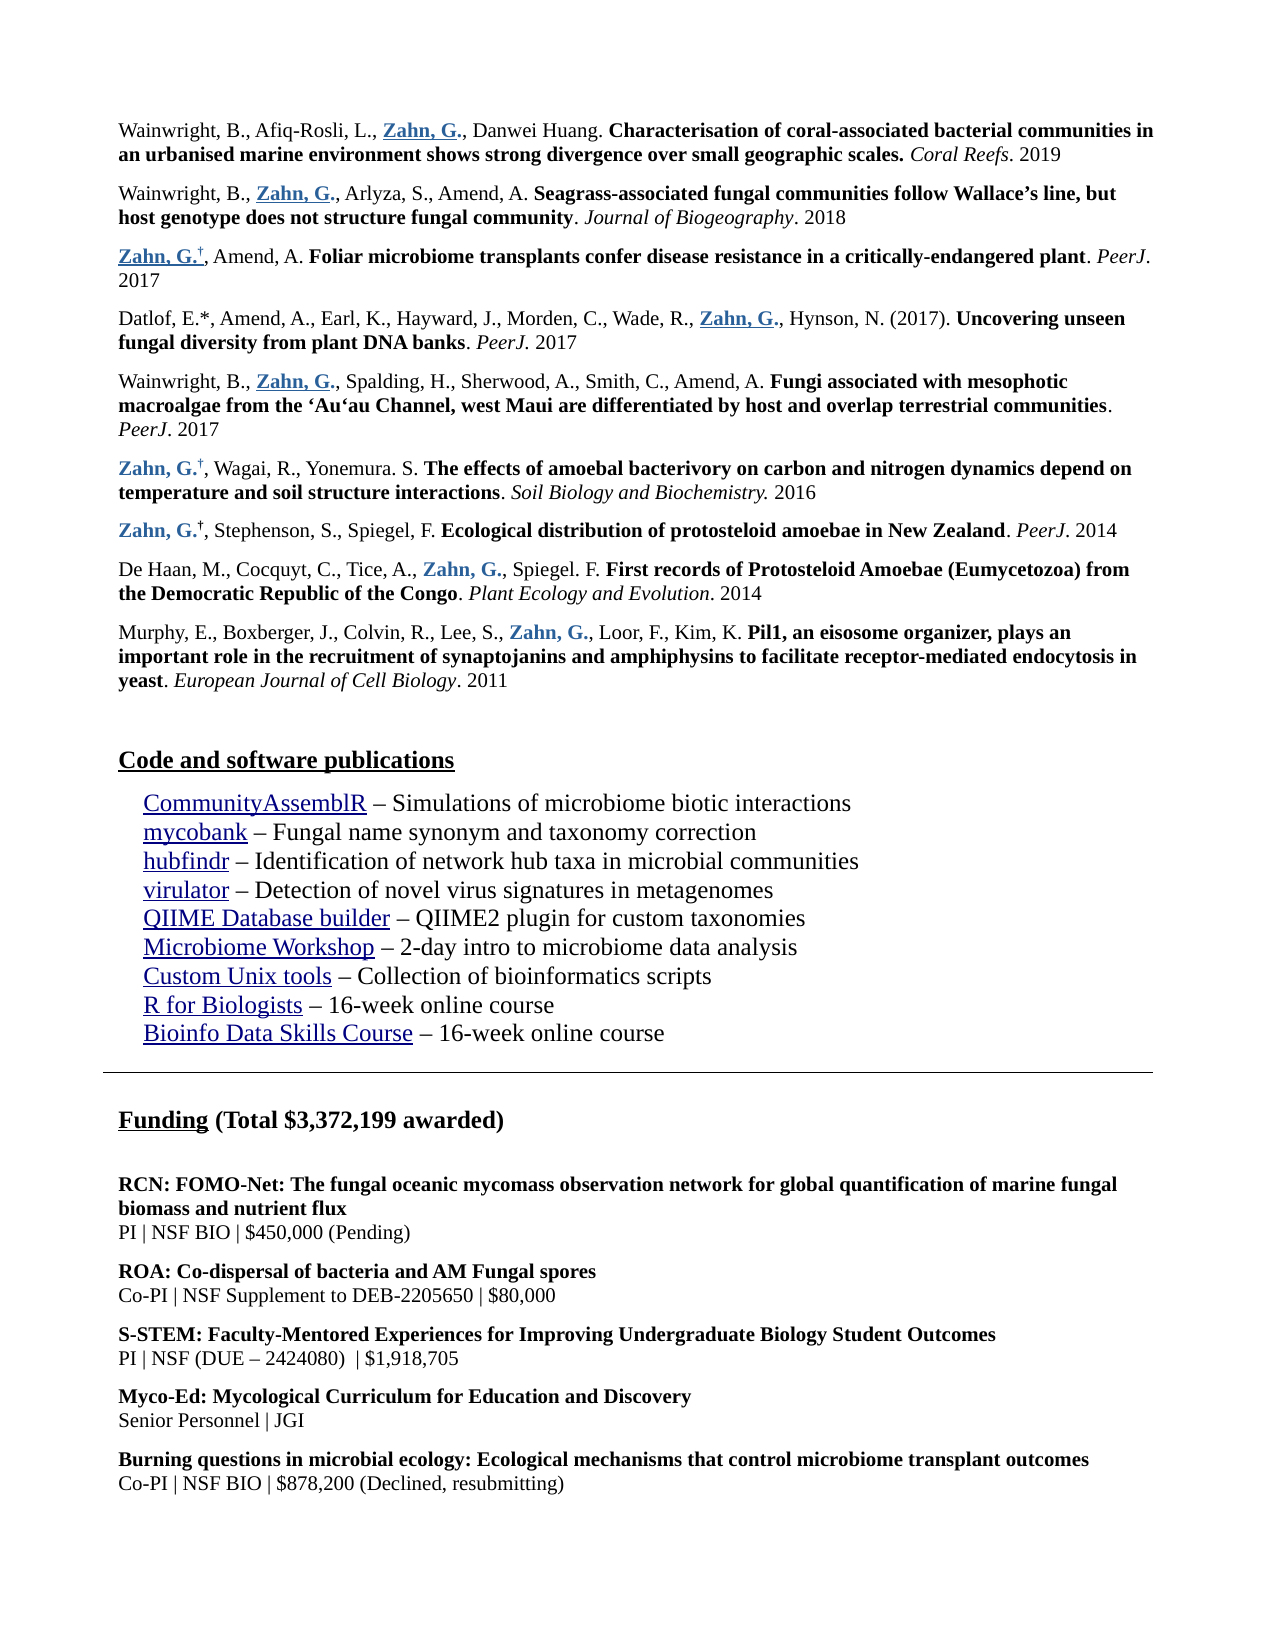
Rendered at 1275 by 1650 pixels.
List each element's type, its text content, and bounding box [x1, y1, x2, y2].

text Zahn, G.†, Wagai, R., Yonemura. S. The effects of amoebal bacterivory on carbon and nitrogen dynamics depend on temperature and soil structure interactions. Soil Biology and Biochemistry. 2016 [118, 456, 1157, 504]
text S-STEM: Faculty-Mentored Experiences for Improving Undergraduate Biology Student Outcomes PI | NSF (DUE – 2424080) | $1,918,705 [118, 1322, 1157, 1370]
text Wainwright, B., Zahn, G., Arlyza, S., Amend, A. Seagrass-associated fungal communities follow Wallace’s line, but host genotype does not structure fungal community. Journal of Biogeography. 2018 [118, 181, 1157, 229]
text De Haan, M., Cocquyt, C., Tice, A., Zahn, G., Spiegel. F. First records of Protosteloid Amoebae (Eumycetozoa) from the Democratic Republic of the Congo. Plant Ecology and Evolution. 2014 [118, 557, 1157, 605]
text ROA: Co-dispersal of bacteria and AM Fungal spores Co-PI | NSF Supplement to DEB-2205650 | $80,000 [118, 1259, 1157, 1307]
text Wainwright, B., Afiq-Rosli, L., Zahn, G., Danwei Huang. Characterisation of coral-associated bacterial communities in an urbanised marine environment shows strong divergence over small geographic scales. Coral Reefs. 2019 [118, 118, 1157, 166]
text Microbiome Workshop – 2-day intro to microbiome data analysis [118, 932, 1157, 961]
text Wainwright, B., Zahn, G., Spalding, H., Sherwood, A., Smith, C., Amend, A. Fungi associated with mesophotic macroalgae from the ‘Au‘au Channel, west Maui are differentiated by host and overlap terrestrial communities. PeerJ. 2017 [118, 369, 1157, 441]
text Custom Unix tools – Collection of bioinformatics scripts [118, 961, 1157, 990]
text virulator – Detection of novel virus signatures in metagenomes [118, 875, 1157, 903]
text Myco-Ed: Mycological Curriculum for Education and Discovery Senior Personnel | JGI [118, 1384, 1157, 1432]
text QIIME Database builder – QIIME2 plugin for custom taxonomies [118, 903, 1157, 932]
text Bioinfo Data Skills Course – 16-week online course [118, 1018, 1157, 1047]
text Datlof, E.*, Amend, A., Earl, K., Hayward, J., Morden, C., Wade, R., Zahn, G., Hynson, N. (2017). Uncovering unseen fungal diversity from plant DNA banks. PeerJ. 2017 [118, 306, 1157, 354]
text Funding (Total $3,372,199 awarded) [118, 1076, 1157, 1133]
text Murphy, E., Boxberger, J., Colvin, R., Lee, S., Zahn, G., Loor, F., Kim, K. Pil1, an eisosome organizer, plays an important role in the recruitment of synaptojanins and amphiphysins to facilitate receptor-mediated endocytosis in yeast. European Journal of Cell Biology. 2011 [118, 620, 1157, 692]
text RCN: FOMO-Net: The fungal oceanic mycomass observation network for global quantification of marine fungal biomass and nutrient flux PI | NSF BIO | $450,000 (Pending) [118, 1172, 1157, 1244]
text hubfindr – Identification of network hub taxa in microbial communities [118, 846, 1157, 875]
text mycobank – Fungal name synonym and taxonomy correction [118, 817, 1157, 846]
text Code and software publications [118, 745, 1157, 774]
text Zahn, G.†, Amend, A. Foliar microbiome transplants confer disease resistance in a critically-endangered plant. PeerJ. 2017 [118, 243, 1157, 292]
text CommunityAssemblR – Simulations of microbiome biotic interactions [118, 788, 1157, 817]
text Burning questions in microbial ecology: Ecological mechanisms that control microbiome transplant outcomes Co-PI | NSF BIO | $878,200 (Declined, resubmitting) [118, 1447, 1157, 1495]
text Zahn, G.†, Stephenson, S., Spiegel, F. Ecological distribution of protosteloid amoebae in New Zealand. PeerJ. 2014 [118, 518, 1157, 542]
text R for Biologists – 16-week online course [118, 990, 1157, 1018]
